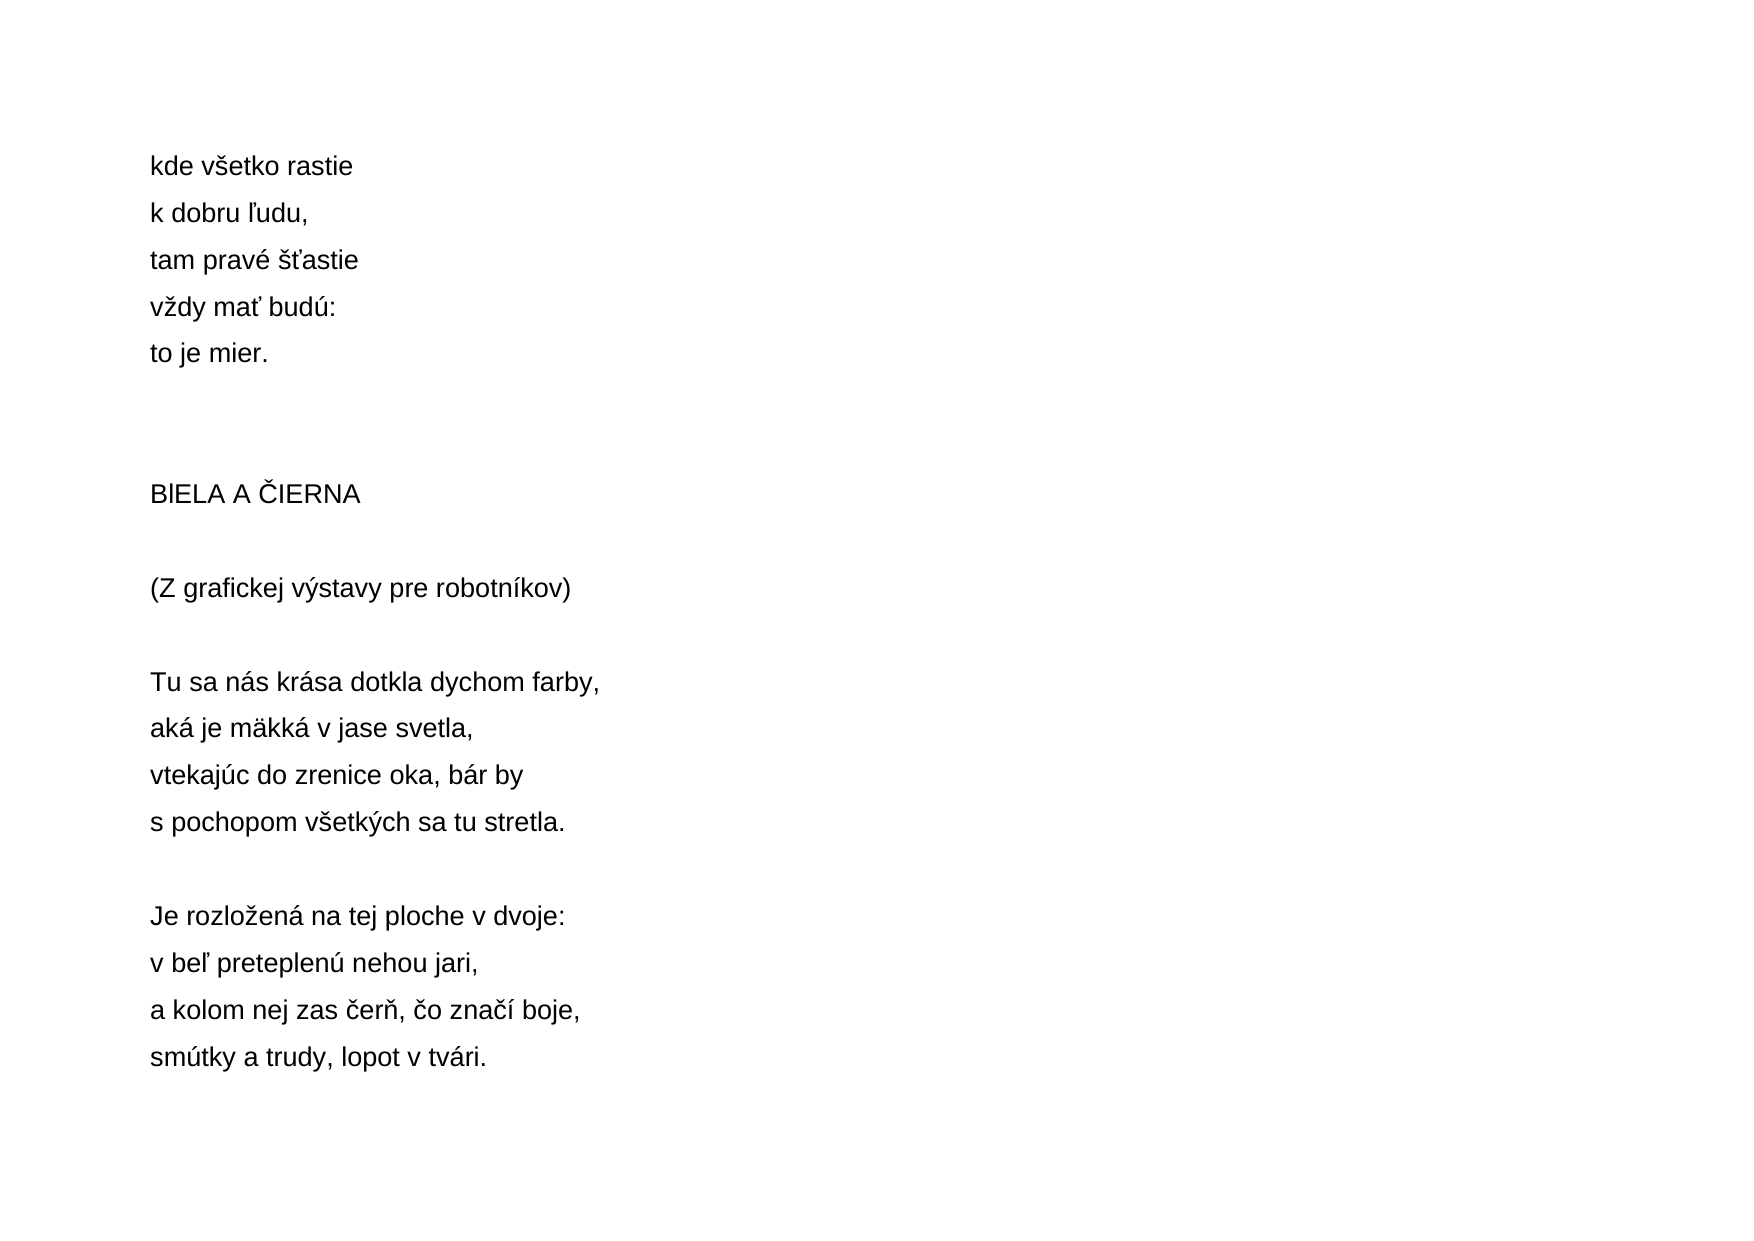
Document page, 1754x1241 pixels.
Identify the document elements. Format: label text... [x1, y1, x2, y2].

text to je mier. [150, 337, 1237, 369]
text vtekajúc do zrenice oka, bár by [150, 759, 1237, 791]
text kde všetko rastie [150, 150, 1237, 181]
text vždy mať budú: [150, 291, 1237, 322]
text a kolom nej zas čerň, čo značí boje, [150, 994, 1237, 1025]
text Je rozložená na tej ploche v dvoje: [150, 900, 1237, 931]
text k dobru ľudu, [150, 197, 1237, 228]
text smútky a trudy, lopot v tvári. [150, 1041, 1237, 1072]
text aká je mäkká v jase svetla, [150, 712, 1237, 744]
text tam pravé šťastie [150, 244, 1237, 275]
text (Z grafickej výstavy pre robotníkov) [150, 572, 1237, 603]
text Tu sa nás krása dotkla dychom farby, [150, 666, 1237, 697]
text BlELA A ČIERNA [150, 478, 1237, 509]
text v beľ preteplenú nehou jari, [150, 947, 1237, 978]
text s pochopom všetkých sa tu stretla. [150, 806, 1237, 837]
